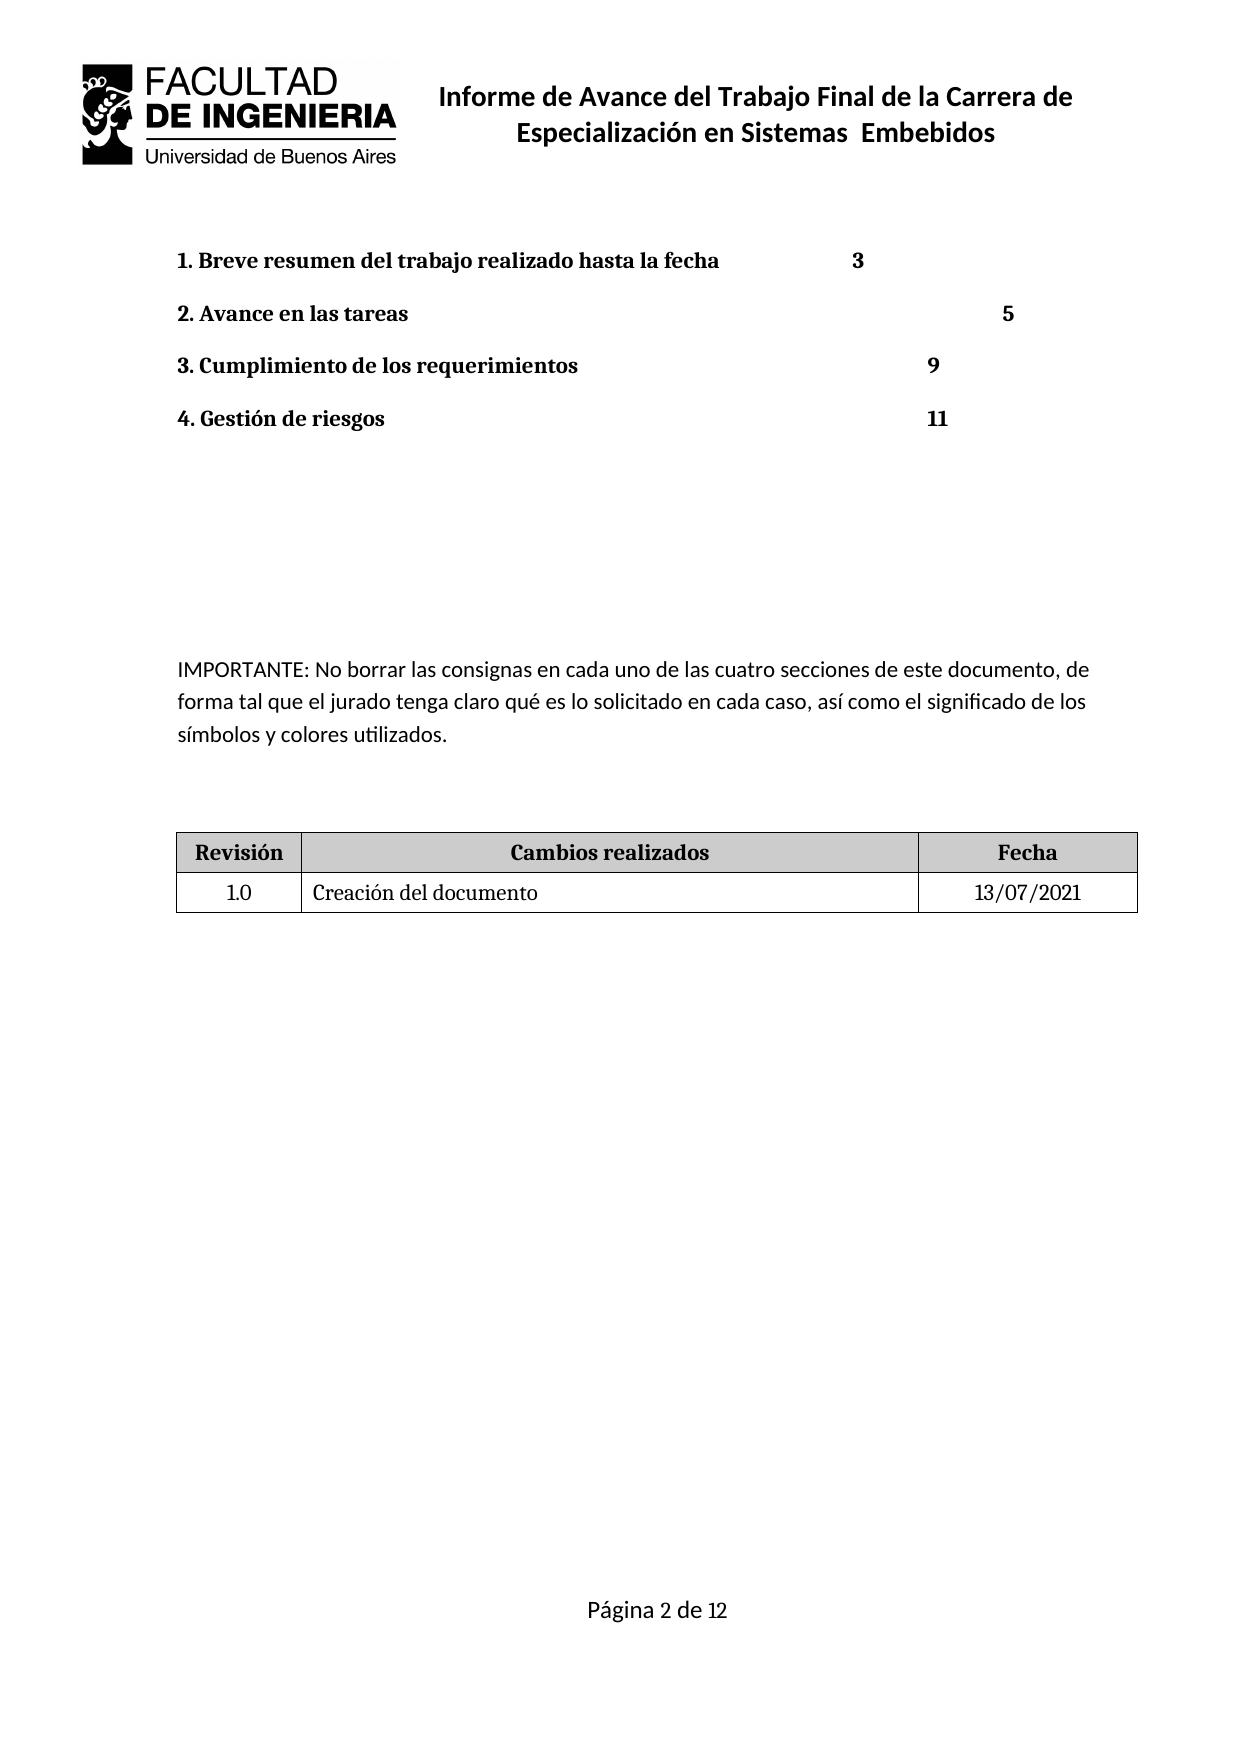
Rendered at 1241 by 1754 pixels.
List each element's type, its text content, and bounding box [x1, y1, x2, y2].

table_header Cambios realizados [302, 833, 918, 872]
text IMPORTANTE: No borrar las consignas en cada uno de las cuatro secciones de este documento, de forma tal que el jurado tenga claro qué es lo solicitado en cada caso, así como el significado de los símbolos y colores utilizados. [177, 655, 1137, 748]
text 3. Cumplimiento de los requerimientos 9 [177, 353, 1137, 379]
table_header Fecha [919, 833, 1137, 872]
text 2. Avance en las tareas 5 [177, 301, 1137, 327]
text 4. Gestión de riesgos 11 [177, 405, 1137, 432]
table_cell Creación del documento [302, 873, 918, 912]
text 1. Breve resumen del trabajo realizado hasta la fecha 3 [177, 248, 1137, 274]
table_cell 1.0 [177, 873, 301, 912]
picture [77, 59, 402, 169]
table_header Revisión [177, 833, 301, 872]
table_cell 13/07/2021 [919, 873, 1137, 912]
